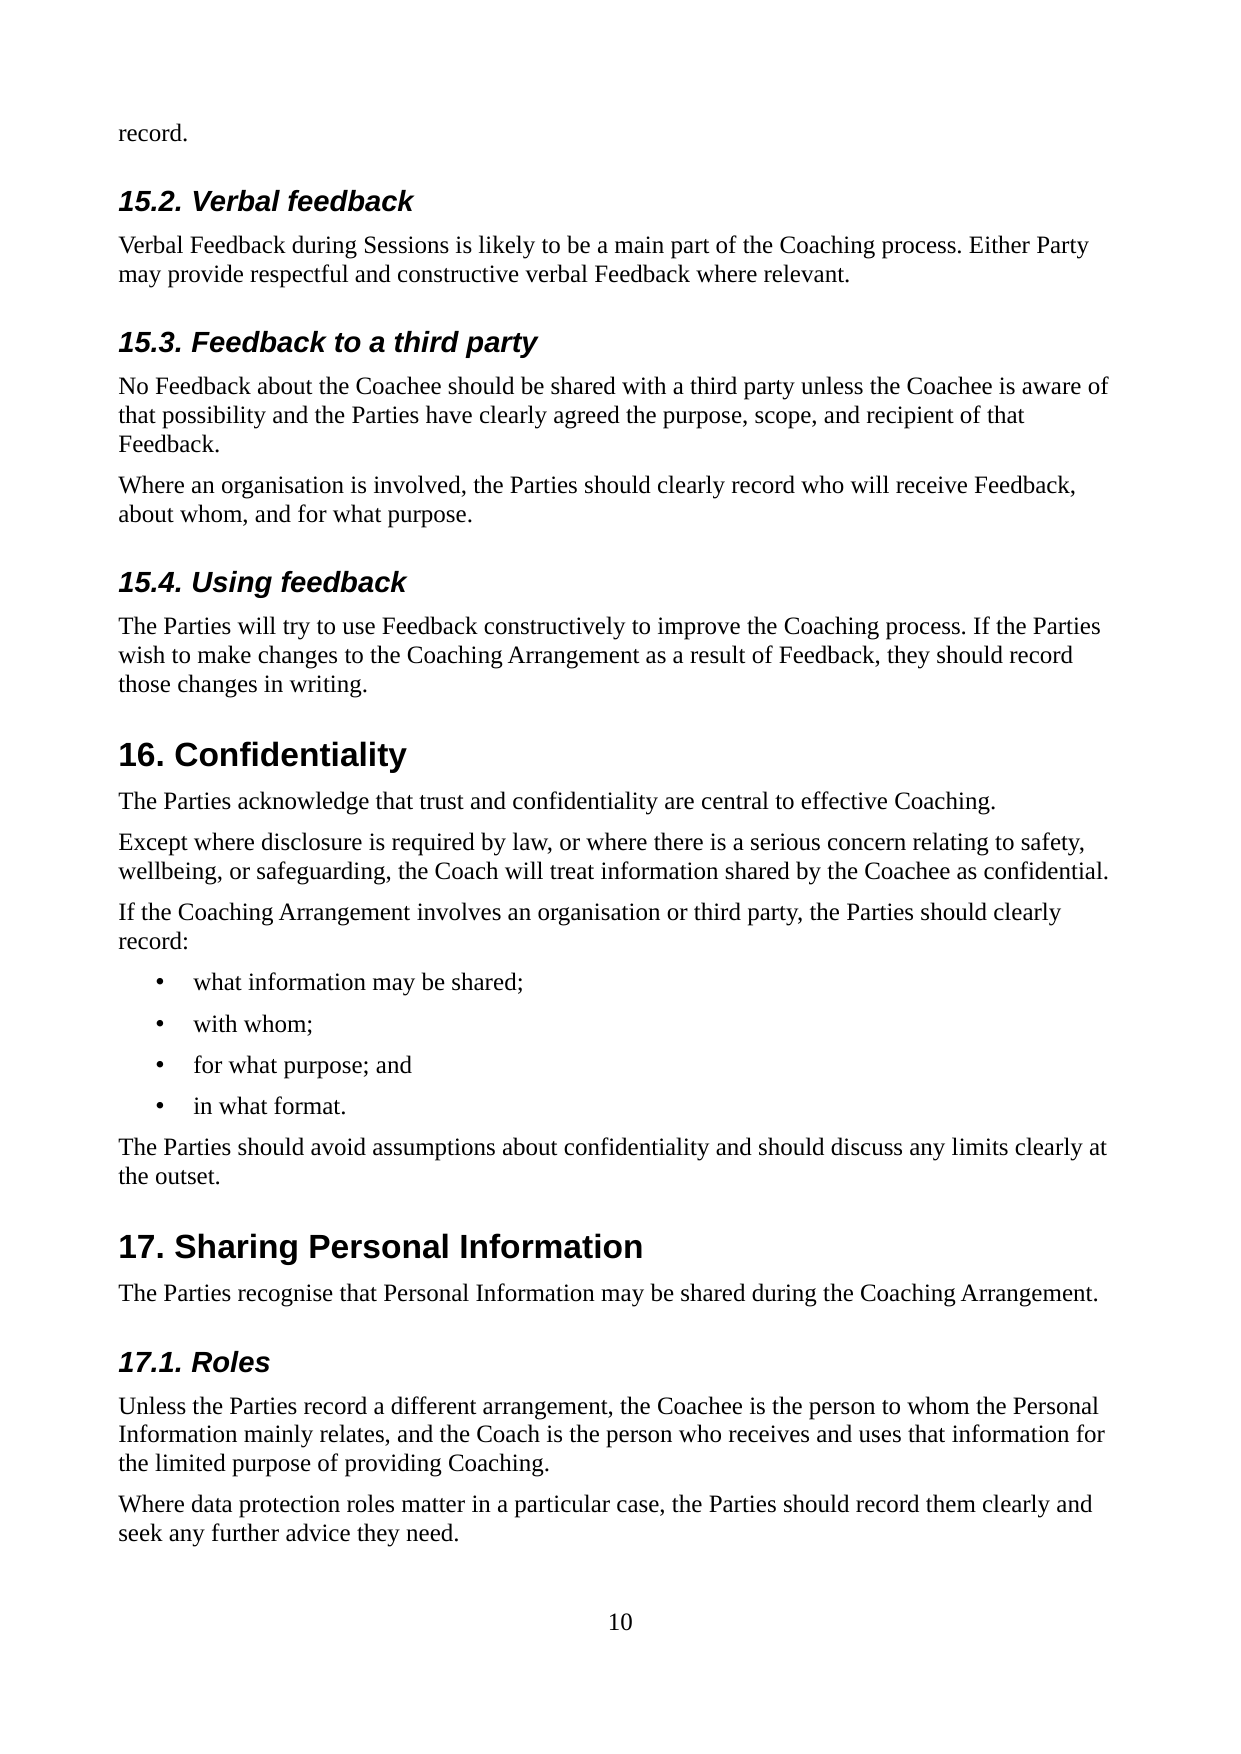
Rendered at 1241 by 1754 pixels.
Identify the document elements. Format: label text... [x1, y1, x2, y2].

list for what purpose; and [156, 1050, 1122, 1079]
text Unless the Parties record a different arrangement, the Coachee is the person to whom the Personal Information mainly relates, and the Coach is the person who receives and uses that information for the limited purpose of providing Coaching. [118, 1391, 1122, 1477]
subtitle Using feedback [118, 565, 1122, 599]
text Where an organisation is involved, the Parties should clearly record who will receive Feedback, about whom, and for what purpose. [118, 470, 1122, 528]
text No Feedback about the Coachee should be shared with a third party unless the Coachee is aware of that possibility and the Parties have clearly agreed the purpose, scope, and recipient of that Feedback. [118, 371, 1122, 458]
subtitle Sharing Personal Information [118, 1227, 1122, 1266]
text The Parties recognise that Personal Information may be shared during the Coaching Arrangement. [118, 1278, 1122, 1307]
text The Parties will try to use Feedback constructively to improve the Coaching process. If the Parties wish to make changes to the Coaching Arrangement as a result of Feedback, they should record those changes in writing. [118, 611, 1122, 697]
text The Parties acknowledge that trust and confidentiality are central to effective Coaching. [118, 786, 1122, 815]
text Verbal Feedback during Sessions is likely to be a main part of the Coaching process. Either Party may provide respectful and constructive verbal Feedback where relevant. [118, 230, 1122, 288]
text If the Coaching Arrangement involves an organisation or third party, the Parties should clearly record: [118, 897, 1122, 955]
subtitle Verbal feedback [118, 184, 1122, 218]
text The Parties should avoid assumptions about confidentiality and should discuss any limits clearly at the outset. [118, 1132, 1122, 1190]
text Where data protection roles matter in a particular case, the Parties should record them clearly and seek any further advice they need. [118, 1489, 1122, 1547]
subtitle Roles [118, 1345, 1122, 1378]
list in what format. [156, 1091, 1122, 1120]
text record. [118, 118, 1122, 147]
subtitle Feedback to a third party [118, 325, 1122, 359]
subtitle Confidentiality [118, 735, 1122, 774]
text Except where disclosure is required by law, or where there is a serious concern relating to safety, wellbeing, or safeguarding, the Coach will treat information shared by the Coachee as confidential. [118, 827, 1122, 885]
list with whom; [156, 1009, 1122, 1037]
list what information may be shared; [156, 967, 1122, 996]
